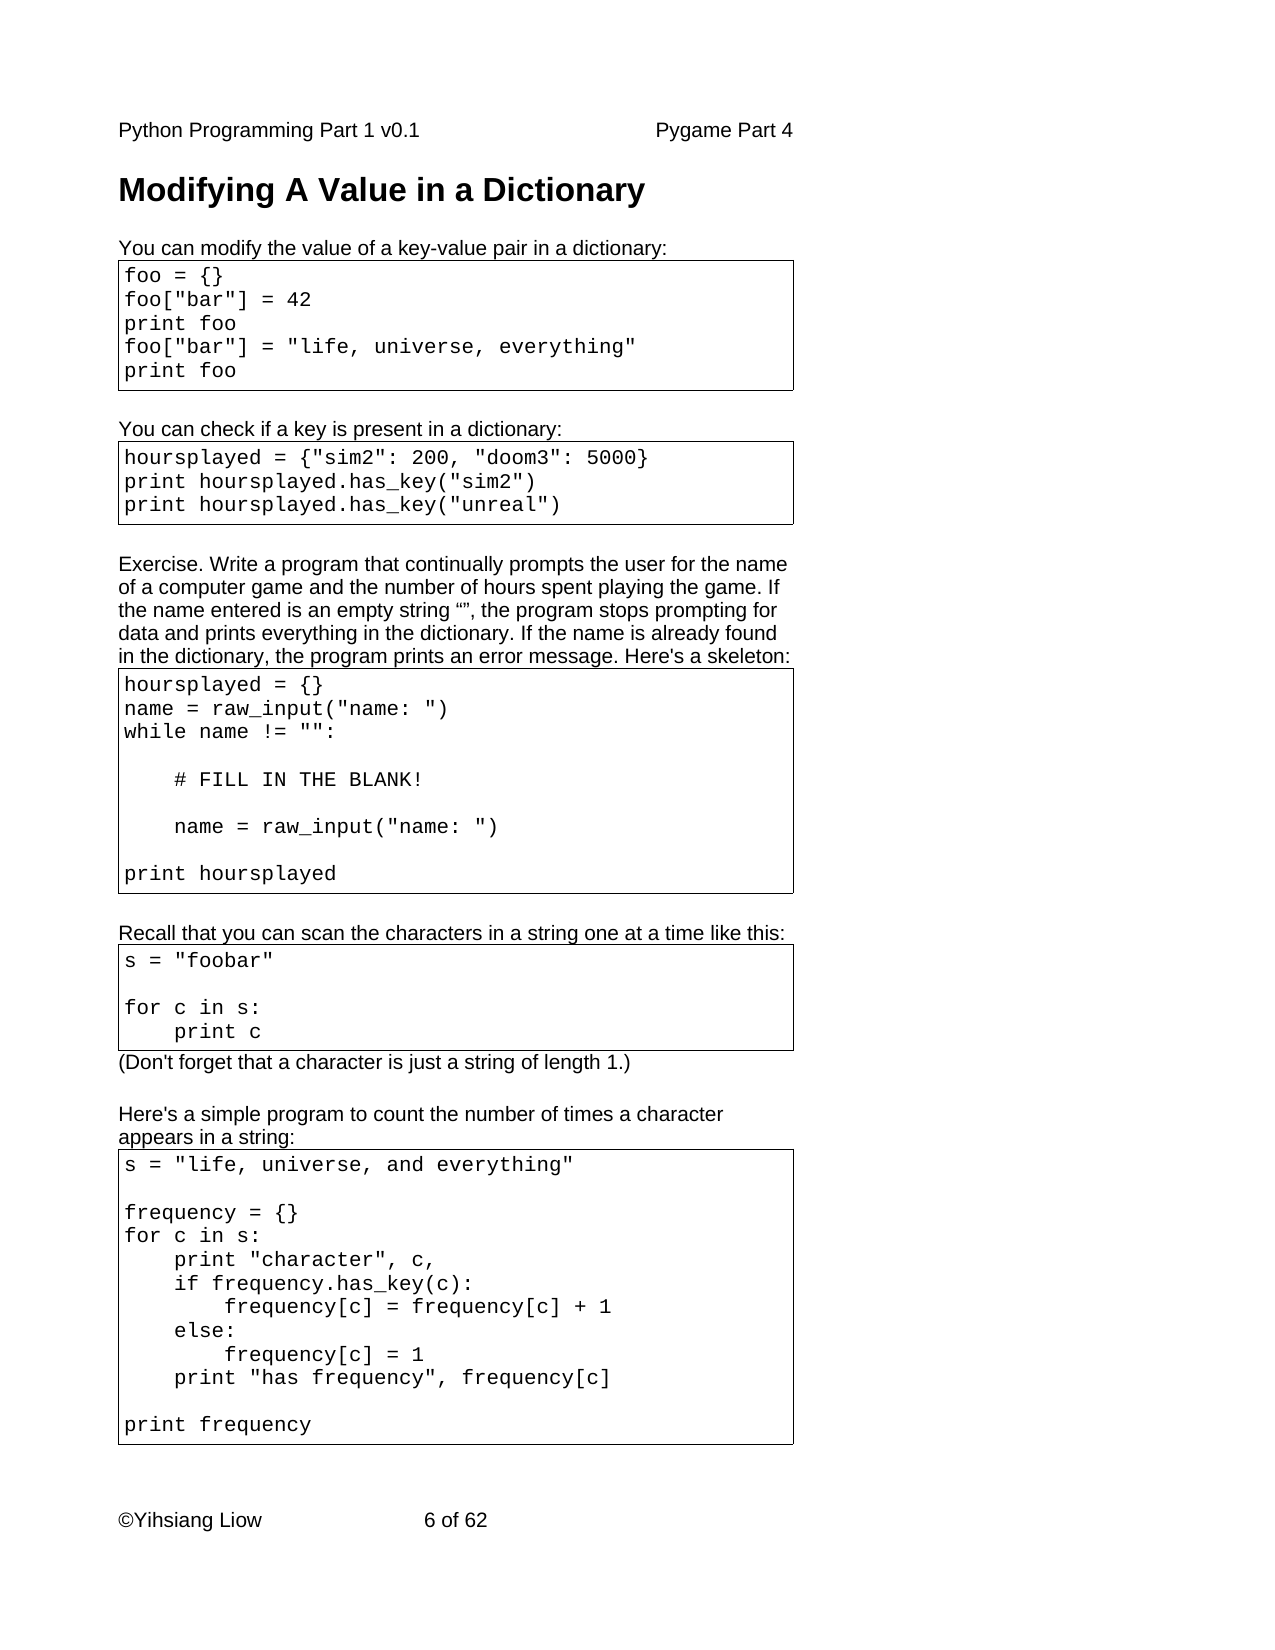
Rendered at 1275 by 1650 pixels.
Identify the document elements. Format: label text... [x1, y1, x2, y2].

text You can modify the value of a key-value pair in a dictionary: [118, 236, 793, 260]
table_header foo = {} foo["bar"] = 42 print foo foo["bar"] = "life, universe, everything" print foo [119, 261, 793, 389]
table_header hoursplayed = {"sim2": 200, "doom3": 5000} print hoursplayed.has_key("sim2") print hoursplayed.has_key("unreal") [119, 442, 793, 524]
table_header s = "foobar" for c in s: print c [119, 945, 793, 1050]
text Here's a simple program to count the number of times a character appears in a string: [118, 1102, 793, 1148]
text You can check if a key is present in a dictionary: [118, 418, 793, 441]
text Exercise. Write a program that continually prompts the user for the name of a computer game and the number of hours spent playing the game. If the name entered is an empty string “”, the program stops prompting for data and prints everything in the dictionary. If the name is already found in the dictionary, the program prints an error message. Here's a skeleton: [118, 552, 793, 668]
text Recall that you can scan the characters in a string one at a time like this: [118, 921, 793, 944]
table_header s = "life, universe, and everything" frequency = {} for c in s: print "character", c, if frequency.has_key(c): frequency[c] = frequency[c] + 1 else: frequency[c] = 1 print "has frequency", frequency[c] print frequency [119, 1150, 793, 1444]
text Modifying A Value in a Dictionary [118, 171, 793, 208]
table_header hoursplayed = {} name = raw_input("name: ") while name != "": # FILL IN THE BLANK! name = raw_input("name: ") print hoursplayed [119, 669, 793, 893]
text (Don't forget that a character is just a string of length 1.) [118, 1051, 793, 1074]
